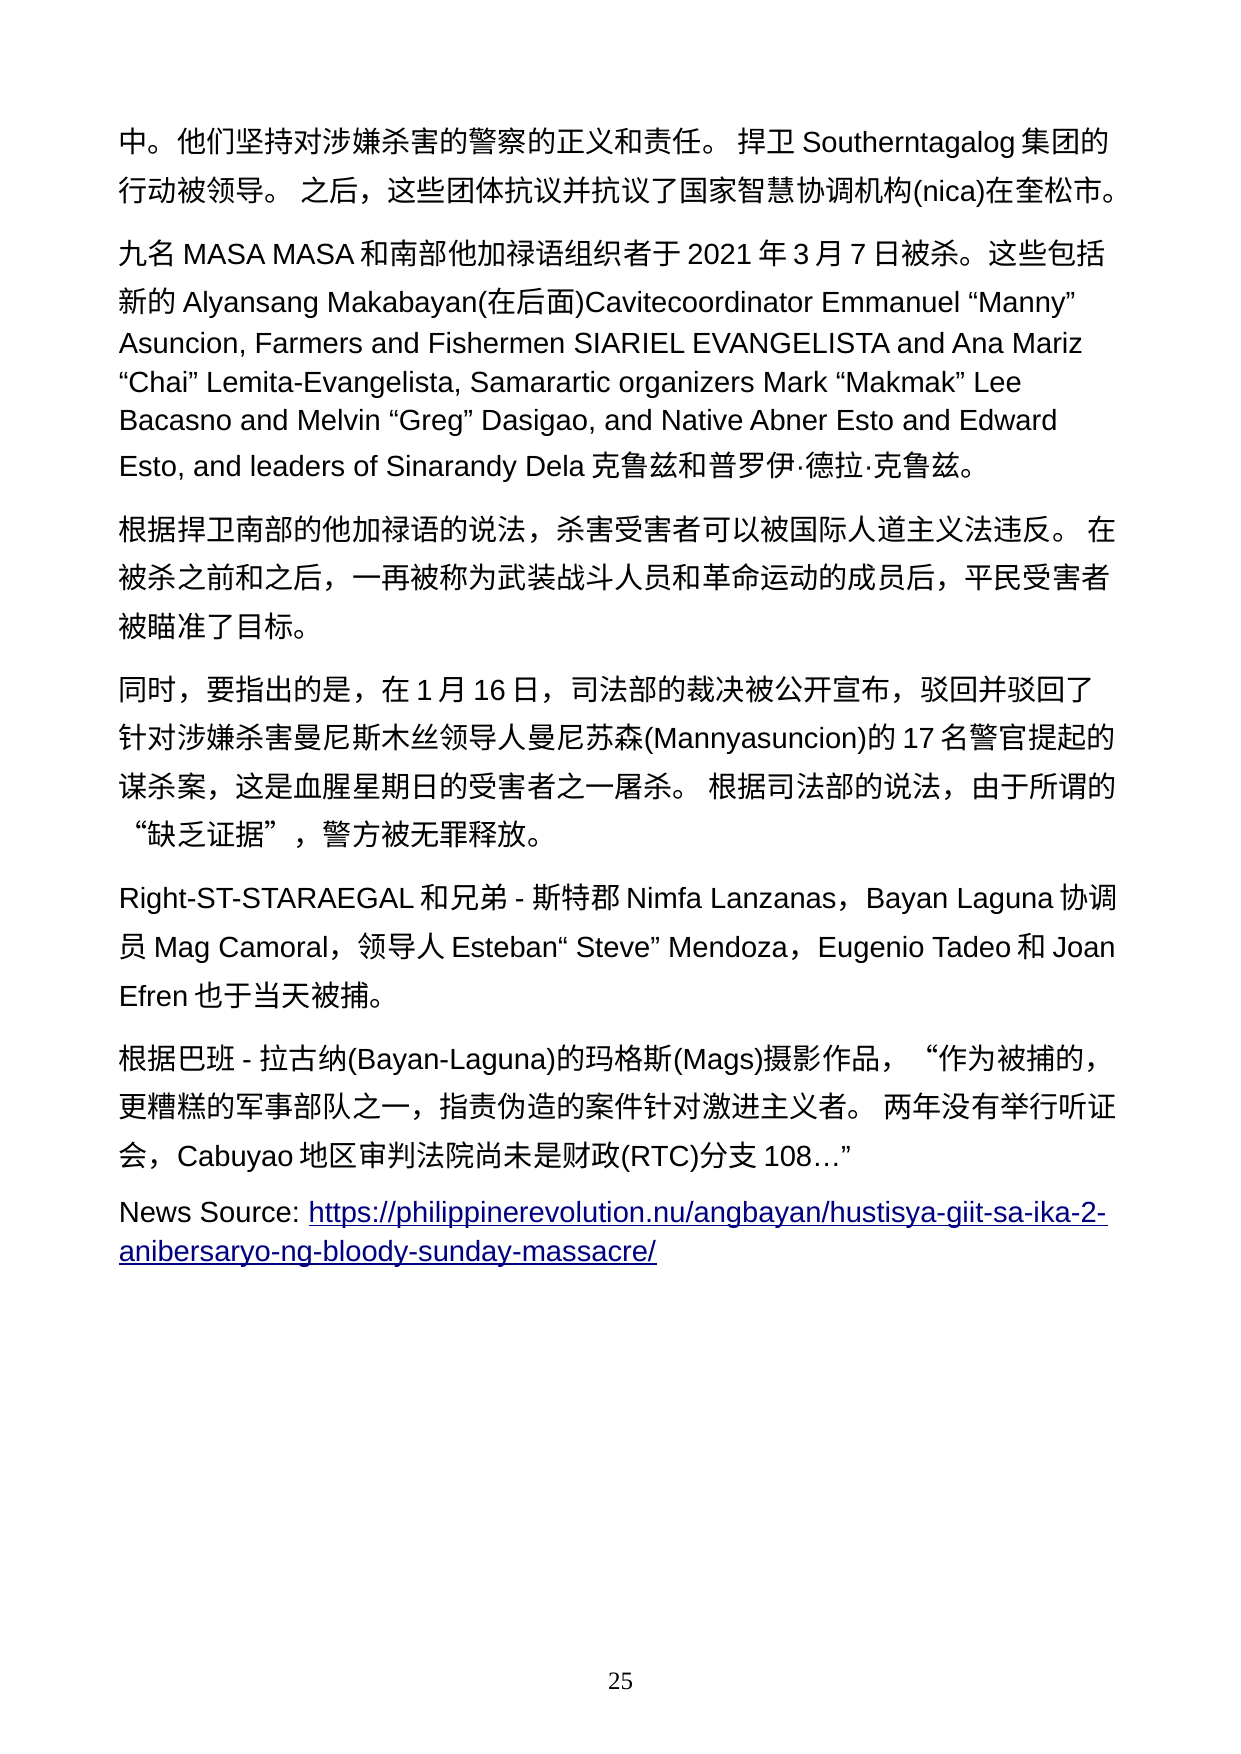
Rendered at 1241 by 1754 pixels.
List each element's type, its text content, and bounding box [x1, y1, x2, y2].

text 九名MASA MASA和南部他加禄语组织者于2021年3月7日被杀。这些包括新的Alyansang Makabayan(在后面)Cavitecoordinator Emmanuel “Manny” Asuncion, Farmers and Fishermen SIARIEL EVANGELISTA and Ana Mariz “Chai” Lemita-Evangelista, Samarartic organizers Mark “Makmak” Lee Bacasno and Melvin “Greg” Dasigao, and Native Abner Esto and Edward Esto, and leaders of Sinarandy Dela克鲁兹和普罗伊·德拉·克鲁兹。 [118, 230, 1122, 485]
text 血腥的周日大屠杀和民主组织的亲戚正在抗议(DOJ)在3月7日的Manilacity中。他们坚持对涉嫌杀害的警察的正义和责任。 捍卫Southerntagalog集团的行动被领导。 之后，这些团体抗议并抗议了国家智慧协调机构(nica)在奎松市。 [118, 118, 1122, 209]
text 同时，要指出的是，在1月16日，司法部的裁决被公开宣布，驳回并驳回了针对涉嫌杀害曼尼斯木丝领导人曼尼苏森(Mannyasuncion)的17名警官提起的谋杀案，这是血腥星期日的受害者之一屠杀。 根据司法部的说法，由于所谓的“缺乏证据”，警方被无罪释放。 [118, 666, 1122, 854]
text 根据巴班 - 拉古纳(Bayan-Laguna)的玛格斯(Mags)摄影作品，“作为被捕的，更糟糕​​的军事部队之一，指责伪造的案件针对激进主义者。 两年没有举行听证会，Cabuyao地区审判法院尚未是财政(RTC)分支108…” [118, 1035, 1122, 1174]
text Right-ST-STARAEGAL和兄弟 - 斯特郡Nimfa Lanzanas，Bayan Laguna协调员Mag Camoral，领导人Esteban“ Steve” Mendoza，Eugenio Tadeo和Joan Efren也于当天被捕。 [118, 875, 1122, 1014]
text 根据捍卫南部的他加禄语的说法，杀害受害者可以被国际人道主义法违反。 在被杀之前和之后，一再被称为武装战斗人员和革命运动的成员后，平民受害者被瞄准了目标。 [118, 506, 1122, 645]
text News Source: https://philippinerevolution.nu/angbayan/hustisya-giit-sa-ika-2-anibersaryo-ng-bloody-sunday-massacre/ [118, 1195, 1122, 1267]
